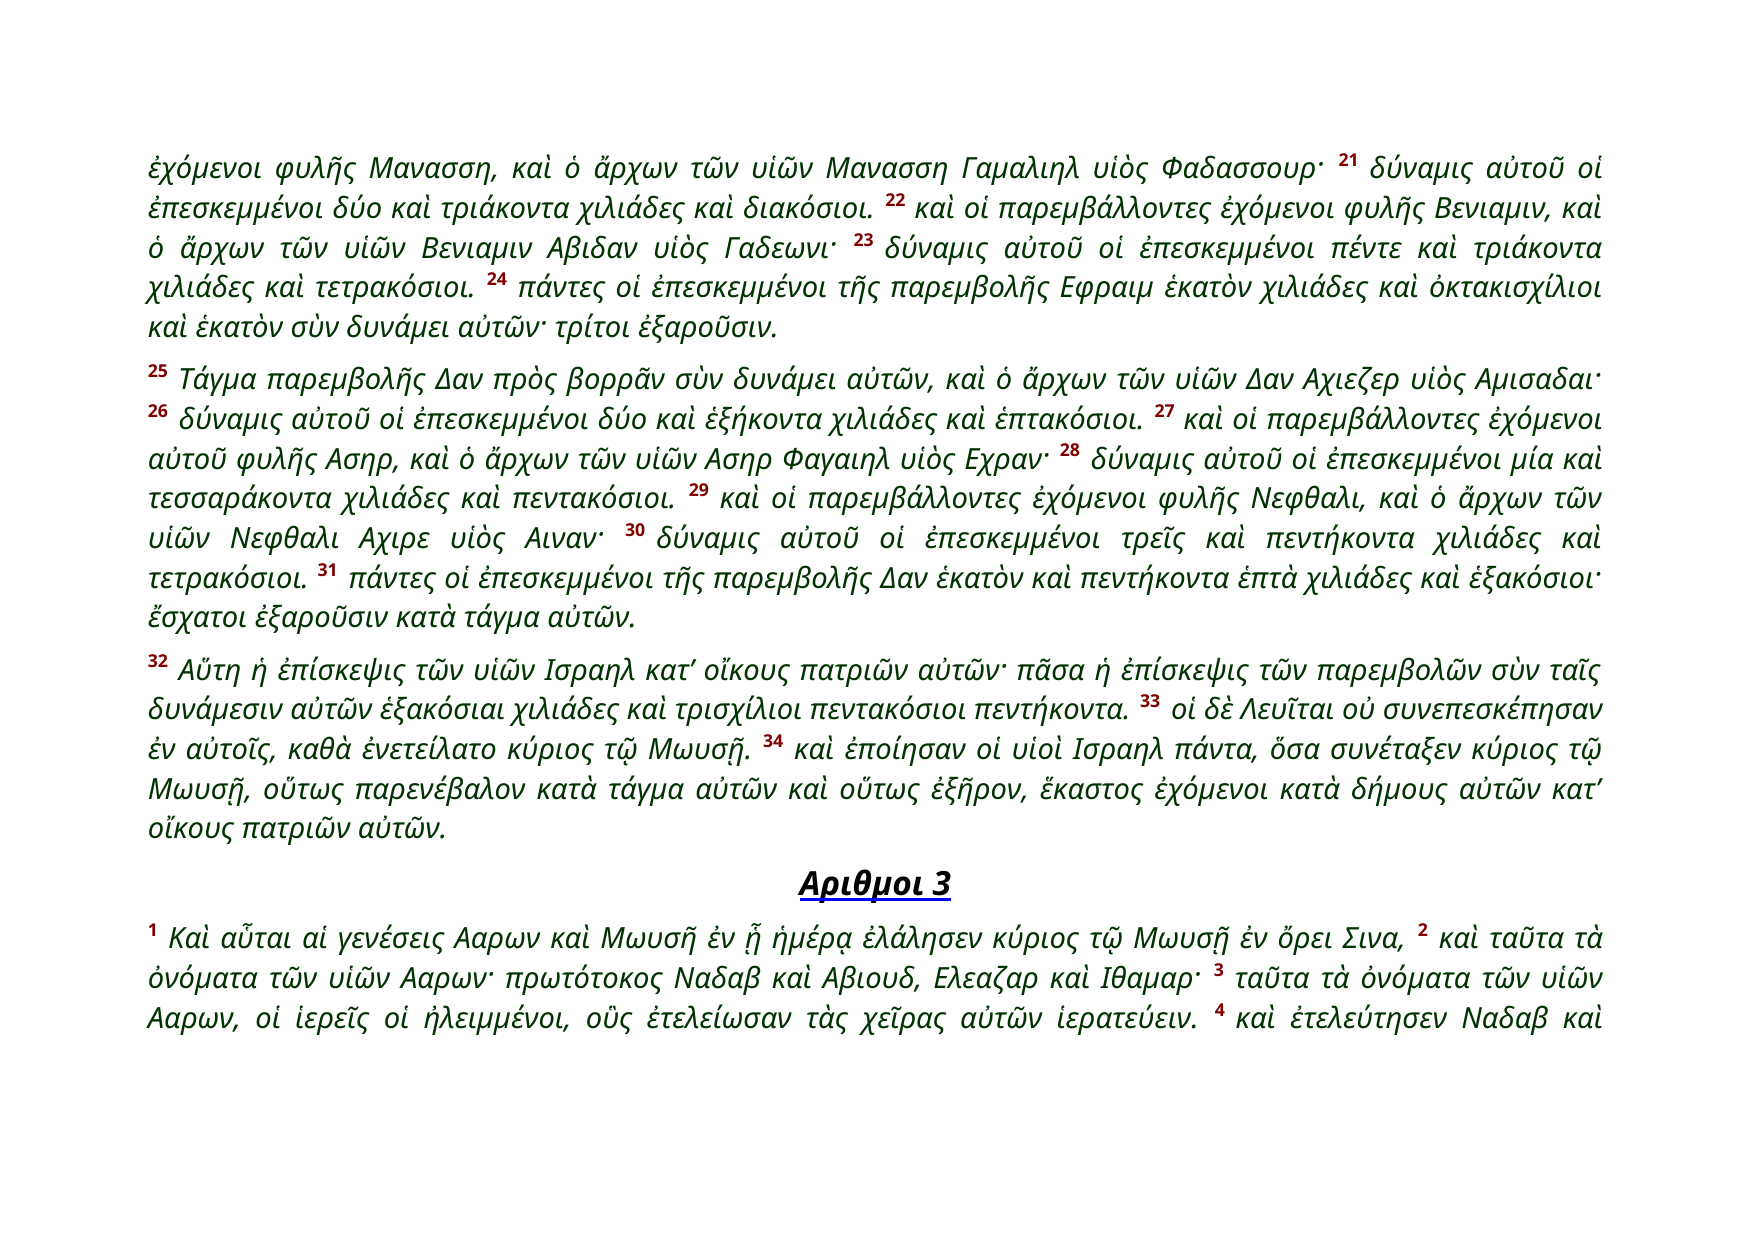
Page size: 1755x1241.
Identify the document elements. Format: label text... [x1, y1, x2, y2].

text ἐχόμενοι φυλῆς Μανασση, καὶ ὁ ἄρχων τῶν υἱῶν Μανασση Γαμαλιηλ υἱὸς Φαδασσουρ· 21 δύναμις αὐτοῦ οἱ ἐπεσκεμμένοι δύο καὶ τριάκοντα χιλιάδες καὶ διακόσιοι. 22 καὶ οἱ παρεμβάλλοντες ἐχόμενοι φυλῆς Βενιαμιν, καὶ ὁ ἄρχων τῶν υἱῶν Βενιαμιν Αβιδαν υἱὸς Γαδεωνι· 23 δύναμις αὐτοῦ οἱ ἐπεσκεμμένοι πέντε καὶ τριάκοντα χιλιάδες καὶ τετρακόσιοι. 24 πάντες οἱ ἐπεσκεμμένοι τῆς παρεμβολῆς Εφραιμ ἑκατὸν χιλιάδες καὶ ὀκτακισχίλιοι καὶ ἑκατὸν σὺν δυνάμει αὐτῶν· τρίτοι ἐξαροῦσιν. [148, 148, 1606, 346]
text Αριθμοι 3 [148, 860, 1606, 905]
text 25 Τάγμα παρεμβολῆς Δαν πρὸς βορρᾶν σὺν δυνάμει αὐτῶν, καὶ ὁ ἄρχων τῶν υἱῶν Δαν Αχιεζερ υἱὸς Αμισαδαι· 26 δύναμις αὐτοῦ οἱ ἐπεσκεμμένοι δύο καὶ ἑξήκοντα χιλιάδες καὶ ἑπτακόσιοι. 27 καὶ οἱ παρεμβάλλοντες ἐχόμενοι αὐτοῦ φυλῆς Ασηρ, καὶ ὁ ἄρχων τῶν υἱῶν Ασηρ Φαγαιηλ υἱὸς Εχραν· 28 δύναμις αὐτοῦ οἱ ἐπεσκεμμένοι μία καὶ τεσσαράκοντα χιλιάδες καὶ πεντακόσιοι. 29 καὶ οἱ παρεμβάλλοντες ἐχόμενοι φυλῆς Νεφθαλι, καὶ ὁ ἄρχων τῶν υἱῶν Νεφθαλι Αχιρε υἱὸς Αιναν· 30 δύναμις αὐτοῦ οἱ ἐπεσκεμμένοι τρεῖς καὶ πεντήκοντα χιλιάδες καὶ τετρακόσιοι. 31 πάντες οἱ ἐπεσκεμμένοι τῆς παρεμβολῆς Δαν ἑκατὸν καὶ πεντήκοντα ἑπτὰ χιλιάδες καὶ ἑξακόσιοι· ἔσχατοι ἐξαροῦσιν κατὰ τάγμα αὐτῶν. [148, 359, 1606, 636]
text 1 Καὶ αὗται αἱ γενέσεις Ααρων καὶ Μωυσῆ ἐν ᾗ ἡμέρᾳ ἐλάλησεν κύριος τῷ Μωυσῇ ἐν ὄρει Σινα, 2 καὶ ταῦτα τὰ ὀνόματα τῶν υἱῶν Ααρων· πρωτότοκος Ναδαβ καὶ Αβιουδ, Ελεαζαρ καὶ Ιθαμαρ· 3 ταῦτα τὰ ὀνόματα τῶν υἱῶν Ααρων, οἱ ἱερεῖς οἱ ἠλειμμένοι, οὓς ἐτελείωσαν τὰς χεῖρας αὐτῶν ἱερατεύειν. 4 καὶ ἐτελεύτησεν Ναδαβ καὶ [148, 918, 1606, 1037]
text 32 Αὕτη ἡ ἐπίσκεψις τῶν υἱῶν Ισραηλ κατ’ οἴκους πατριῶν αὐτῶν· πᾶσα ἡ ἐπίσκεψις τῶν παρεμβολῶν σὺν ταῖς δυνάμεσιν αὐτῶν ἑξακόσιαι χιλιάδες καὶ τρισχίλιοι πεντακόσιοι πεντήκοντα. 33 οἱ δὲ Λευῖται οὐ συνεπεσκέπησαν ἐν αὐτοῖς, καθὰ ἐνετείλατο κύριος τῷ Μωυσῇ. 34 καὶ ἐποίησαν οἱ υἱοὶ Ισραηλ πάντα, ὅσα συνέταξεν κύριος τῷ Μωυσῇ, οὕτως παρενέβαλον κατὰ τάγμα αὐτῶν καὶ οὕτως ἐξῆρον, ἕκαστος ἐχόμενοι κατὰ δήμους αὐτῶν κατ’ οἴκους πατριῶν αὐτῶν. [148, 649, 1606, 847]
